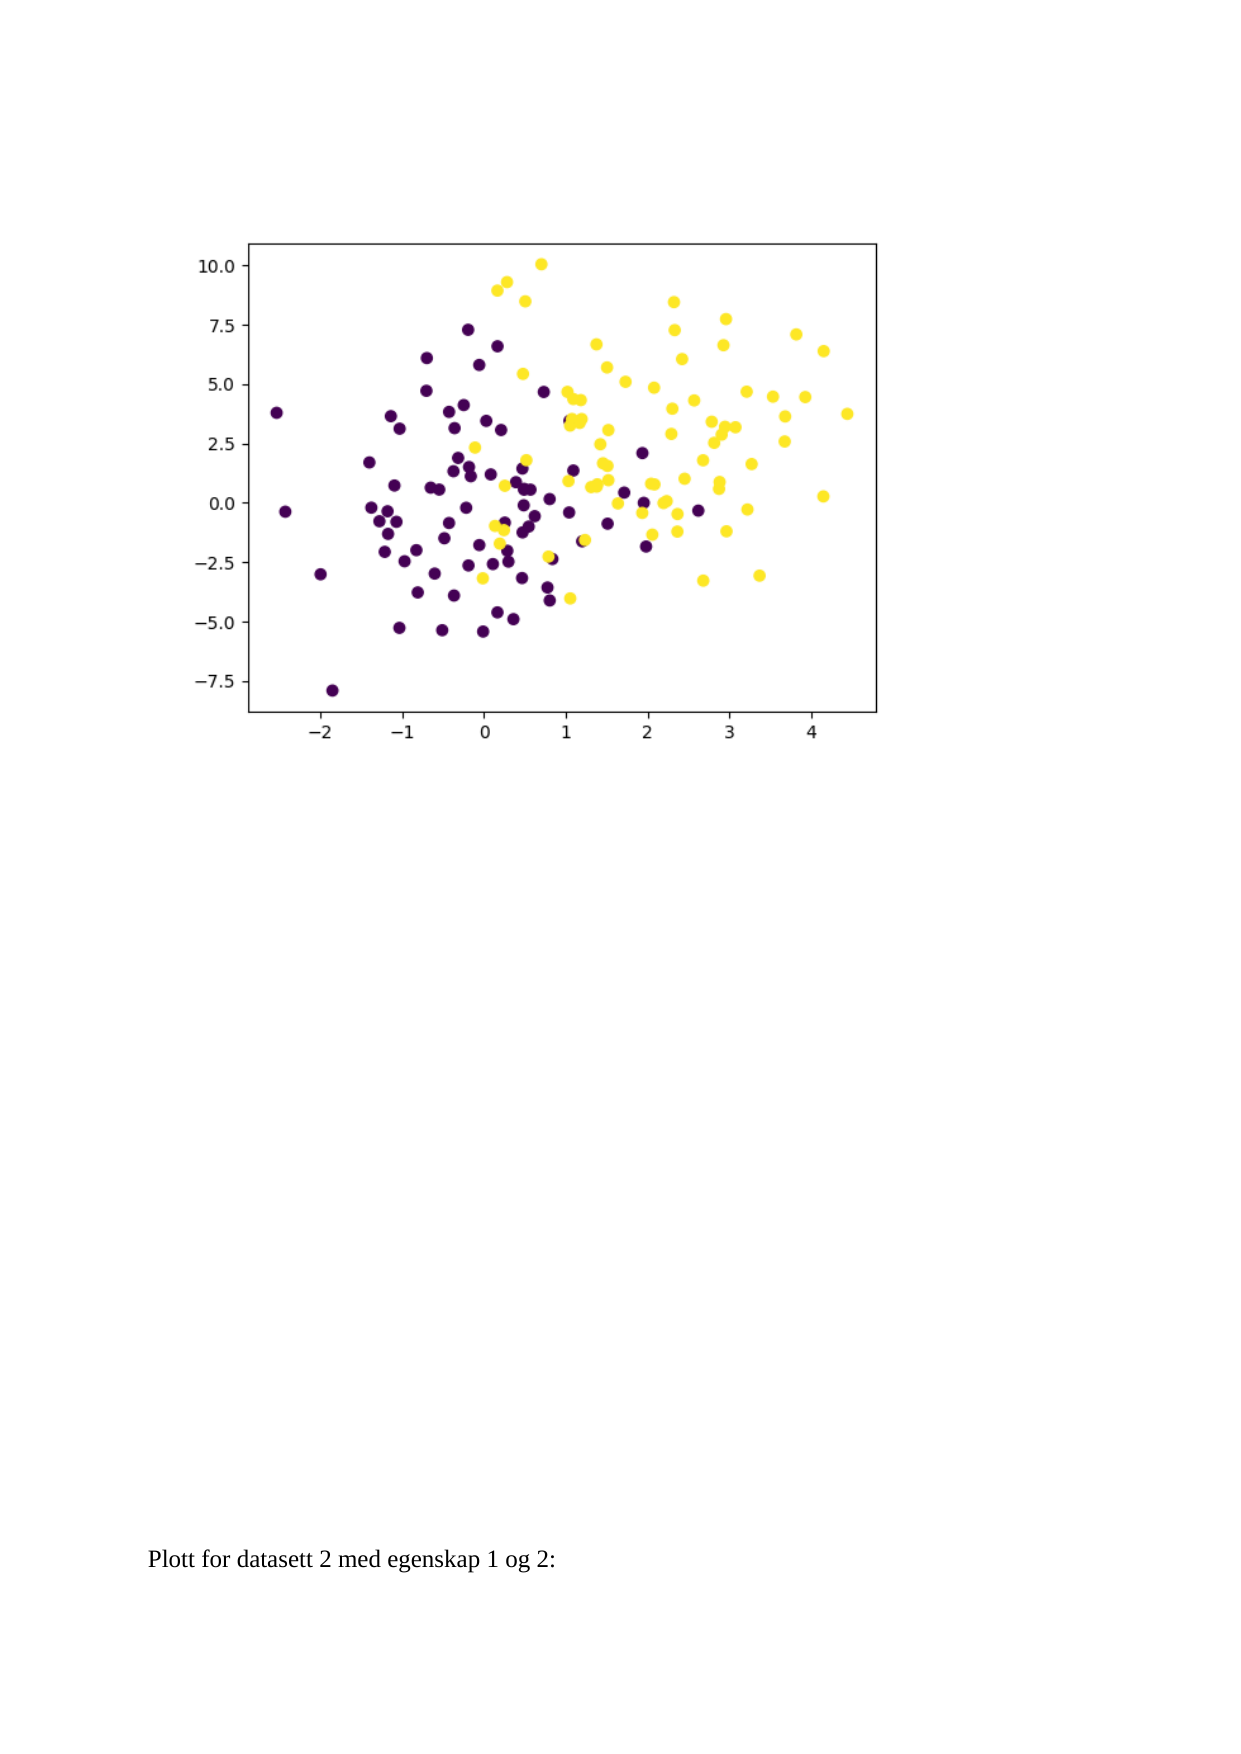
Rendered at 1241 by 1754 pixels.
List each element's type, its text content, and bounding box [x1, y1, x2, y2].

text Plott for datasett 2 med egenskap 1 og 2: [148, 1544, 1093, 1573]
